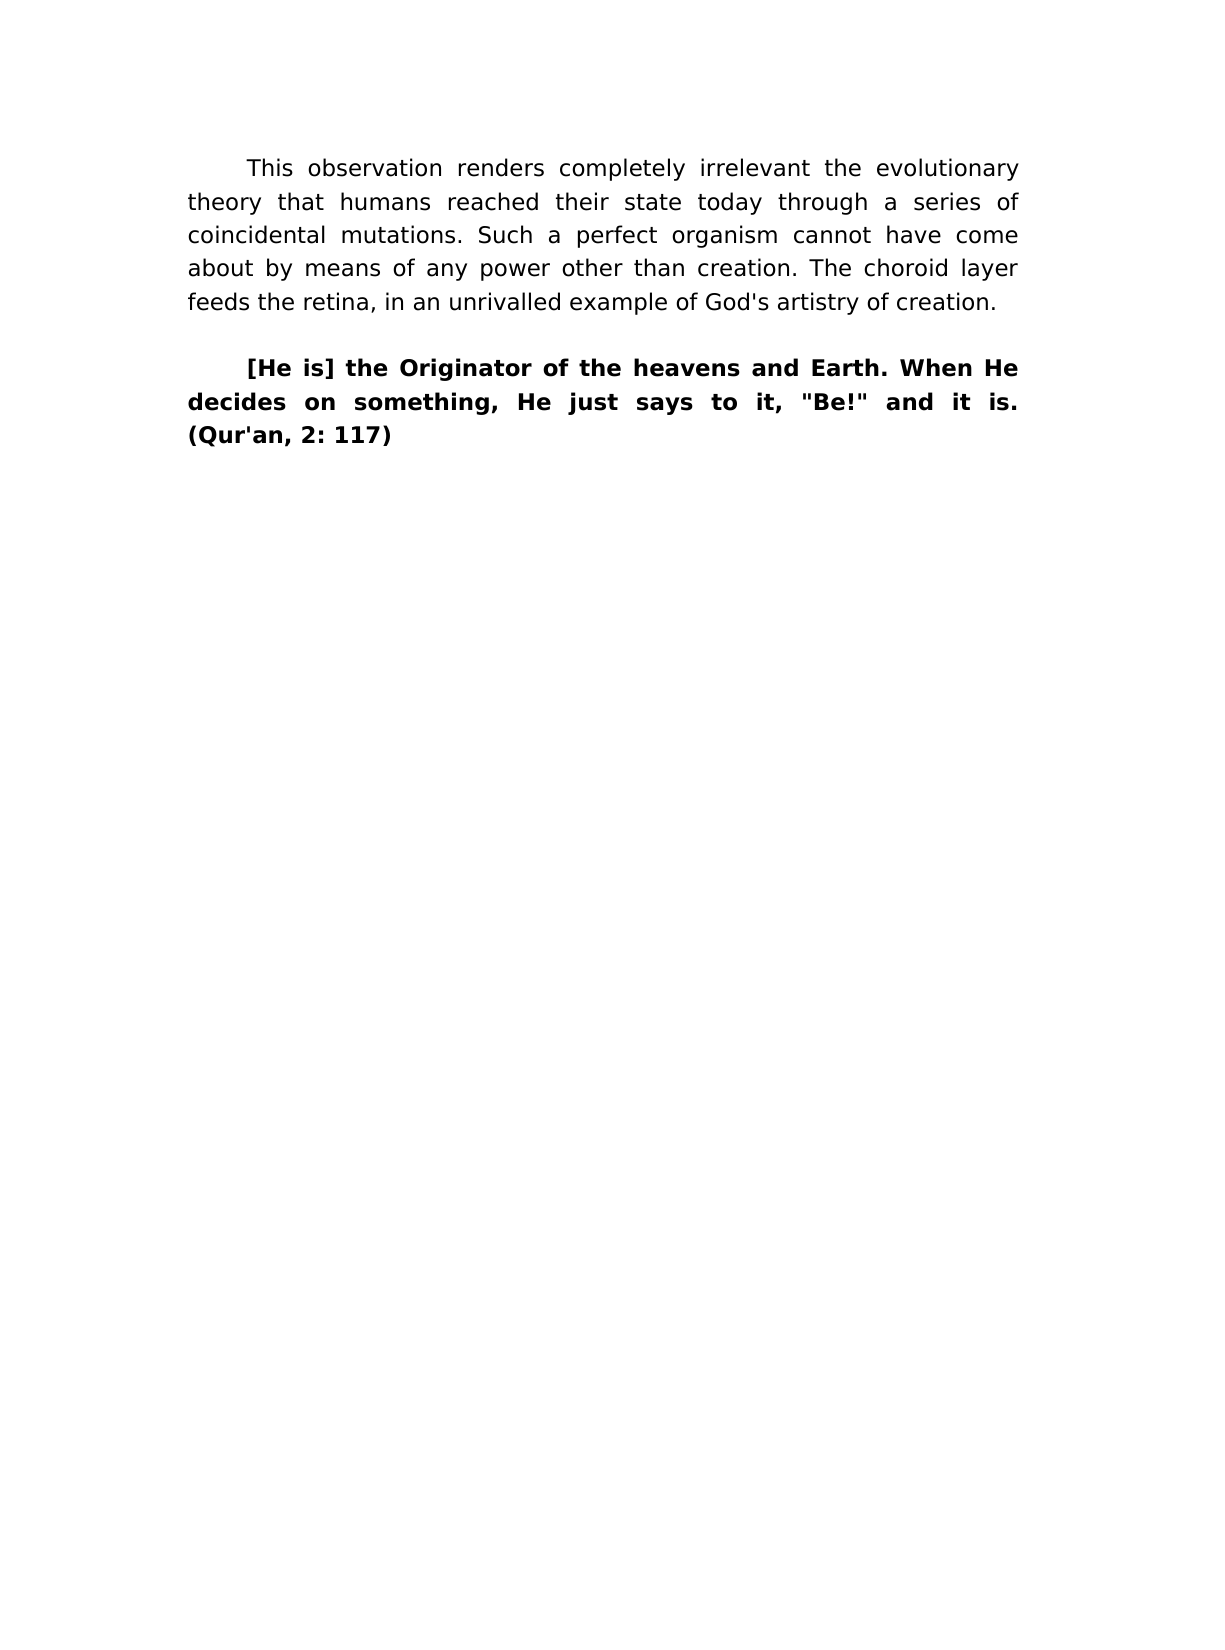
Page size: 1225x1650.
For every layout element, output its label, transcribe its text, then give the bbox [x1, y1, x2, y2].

text This observation renders completely irrelevant the evolutionary theory that humans reached their state today through a series of coincidental mutations. Such a perfect organism cannot have come about by means of any power other than creation. The choroid layer feeds the retina, in an unrivalled example of God's artistry of creation. [187, 150, 1020, 317]
text [He is] the Originator of the heavens and Earth. When He decides on something, He just says to it, "Be!" and it is. (Qur'an, 2: 117) [187, 350, 1020, 450]
